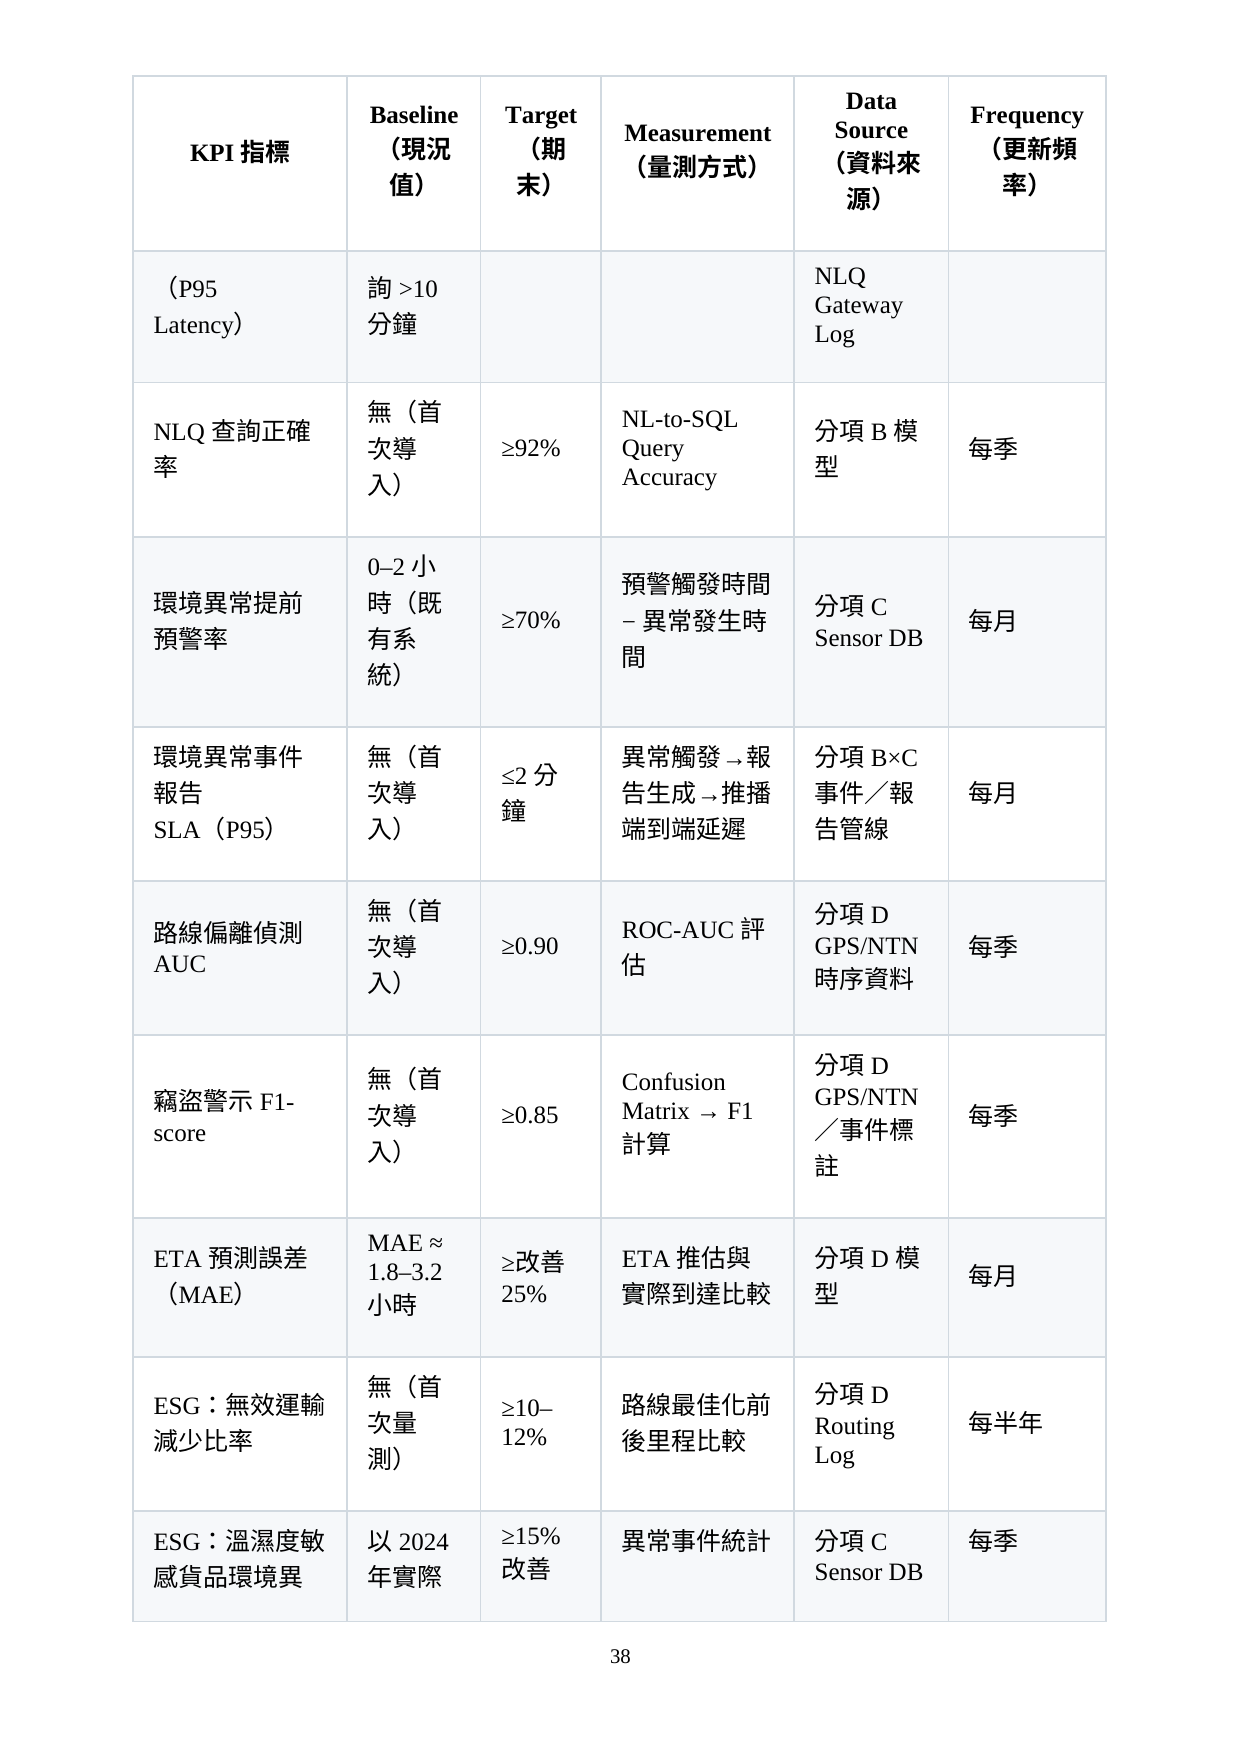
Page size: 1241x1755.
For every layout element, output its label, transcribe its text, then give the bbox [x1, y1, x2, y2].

table_cell 每半年 [949, 1358, 1105, 1510]
table_cell 無（首次導入） [348, 1036, 480, 1217]
table_cell 分項 B 模型 [795, 383, 948, 536]
table_cell 竊盜警示 F1-score [134, 1036, 346, 1217]
table_cell ≤2 分鐘 [481, 728, 600, 880]
table_cell 異常觸發→報告生成→推播端到端延遲 [602, 728, 793, 880]
table_cell 分項 D 模型 [795, 1219, 948, 1356]
table_cell NLQ Gateway Log [795, 252, 948, 382]
table_header Data Source（資料來源） [795, 77, 948, 250]
table_cell 路線偏離偵測 AUC [134, 882, 346, 1034]
table_cell [481, 252, 600, 382]
table_cell 每季 [949, 882, 1105, 1034]
table_cell 預警觸發時間 − 異常發生時間 [602, 538, 793, 726]
table_cell ETA 推估與實際到達比較 [602, 1219, 793, 1356]
table_cell ≥10–12% [481, 1358, 600, 1510]
table_cell 分項 D GPS/NTN 時序資料 [795, 882, 948, 1034]
table_cell ≥0.90 [481, 882, 600, 1034]
table_cell ≥70% [481, 538, 600, 726]
table_cell 無（首次量測） [348, 1358, 480, 1510]
table_cell 每月 [949, 538, 1105, 726]
table_header Baseline（現況值） [348, 77, 480, 250]
table_cell 分項 B×C 事件／報告管線 [795, 728, 948, 880]
table_cell 環境異常提前預警率 [134, 538, 346, 726]
table_cell 詢 >10 分鐘 [348, 252, 480, 382]
table_cell 每季 [949, 1036, 1105, 1217]
table_cell 每月 [949, 728, 1105, 880]
table_header Target（期末） [481, 77, 600, 250]
table_cell Confusion Matrix → F1 計算 [602, 1036, 793, 1217]
table_cell ≥0.85 [481, 1036, 600, 1217]
table_cell 無（首次導入） [348, 728, 480, 880]
table_cell ≥15% 改善 [481, 1512, 600, 1621]
table_cell MAE ≈ 1.8–3.2 小時 [348, 1219, 480, 1356]
table_cell （P95 Latency） [134, 252, 346, 382]
table_cell 0–2 小時（既有系統） [348, 538, 480, 726]
table_cell NL-to-SQL Query Accuracy [602, 383, 793, 536]
table_cell [602, 252, 793, 382]
table_header Measurement（量測方式） [602, 77, 793, 250]
table_cell ETA 預測誤差（MAE） [134, 1219, 346, 1356]
table_cell 環境異常事件報告 SLA（P95） [134, 728, 346, 880]
table_cell 分項 C Sensor DB [795, 538, 948, 726]
table_cell 以 2024 年實際 [348, 1512, 480, 1621]
table_cell ESG：溫濕度敏感貨品環境異 [134, 1512, 346, 1621]
table_cell [949, 252, 1105, 382]
table_header Frequency（更新頻率） [949, 77, 1105, 250]
table_cell 每季 [949, 383, 1105, 536]
table_cell 每月 [949, 1219, 1105, 1356]
table_cell 異常事件統計 [602, 1512, 793, 1621]
table_cell ≥改善 25% [481, 1219, 600, 1356]
table_cell 每季 [949, 1512, 1105, 1621]
table_cell 無（首次導入） [348, 383, 480, 536]
table_cell ESG：無效運輸減少比率 [134, 1358, 346, 1510]
table_cell 無（首次導入） [348, 882, 480, 1034]
table_header KPI 指標 [134, 77, 346, 250]
table_cell 分項 D Routing Log [795, 1358, 948, 1510]
table_cell 分項 C Sensor DB [795, 1512, 948, 1621]
table_cell ROC-AUC 評估 [602, 882, 793, 1034]
table_cell ≥92% [481, 383, 600, 536]
table_cell 分項 D GPS/NTN／事件標註 [795, 1036, 948, 1217]
table_cell NLQ 查詢正確率 [134, 383, 346, 536]
table_cell 路線最佳化前後里程比較 [602, 1358, 793, 1510]
